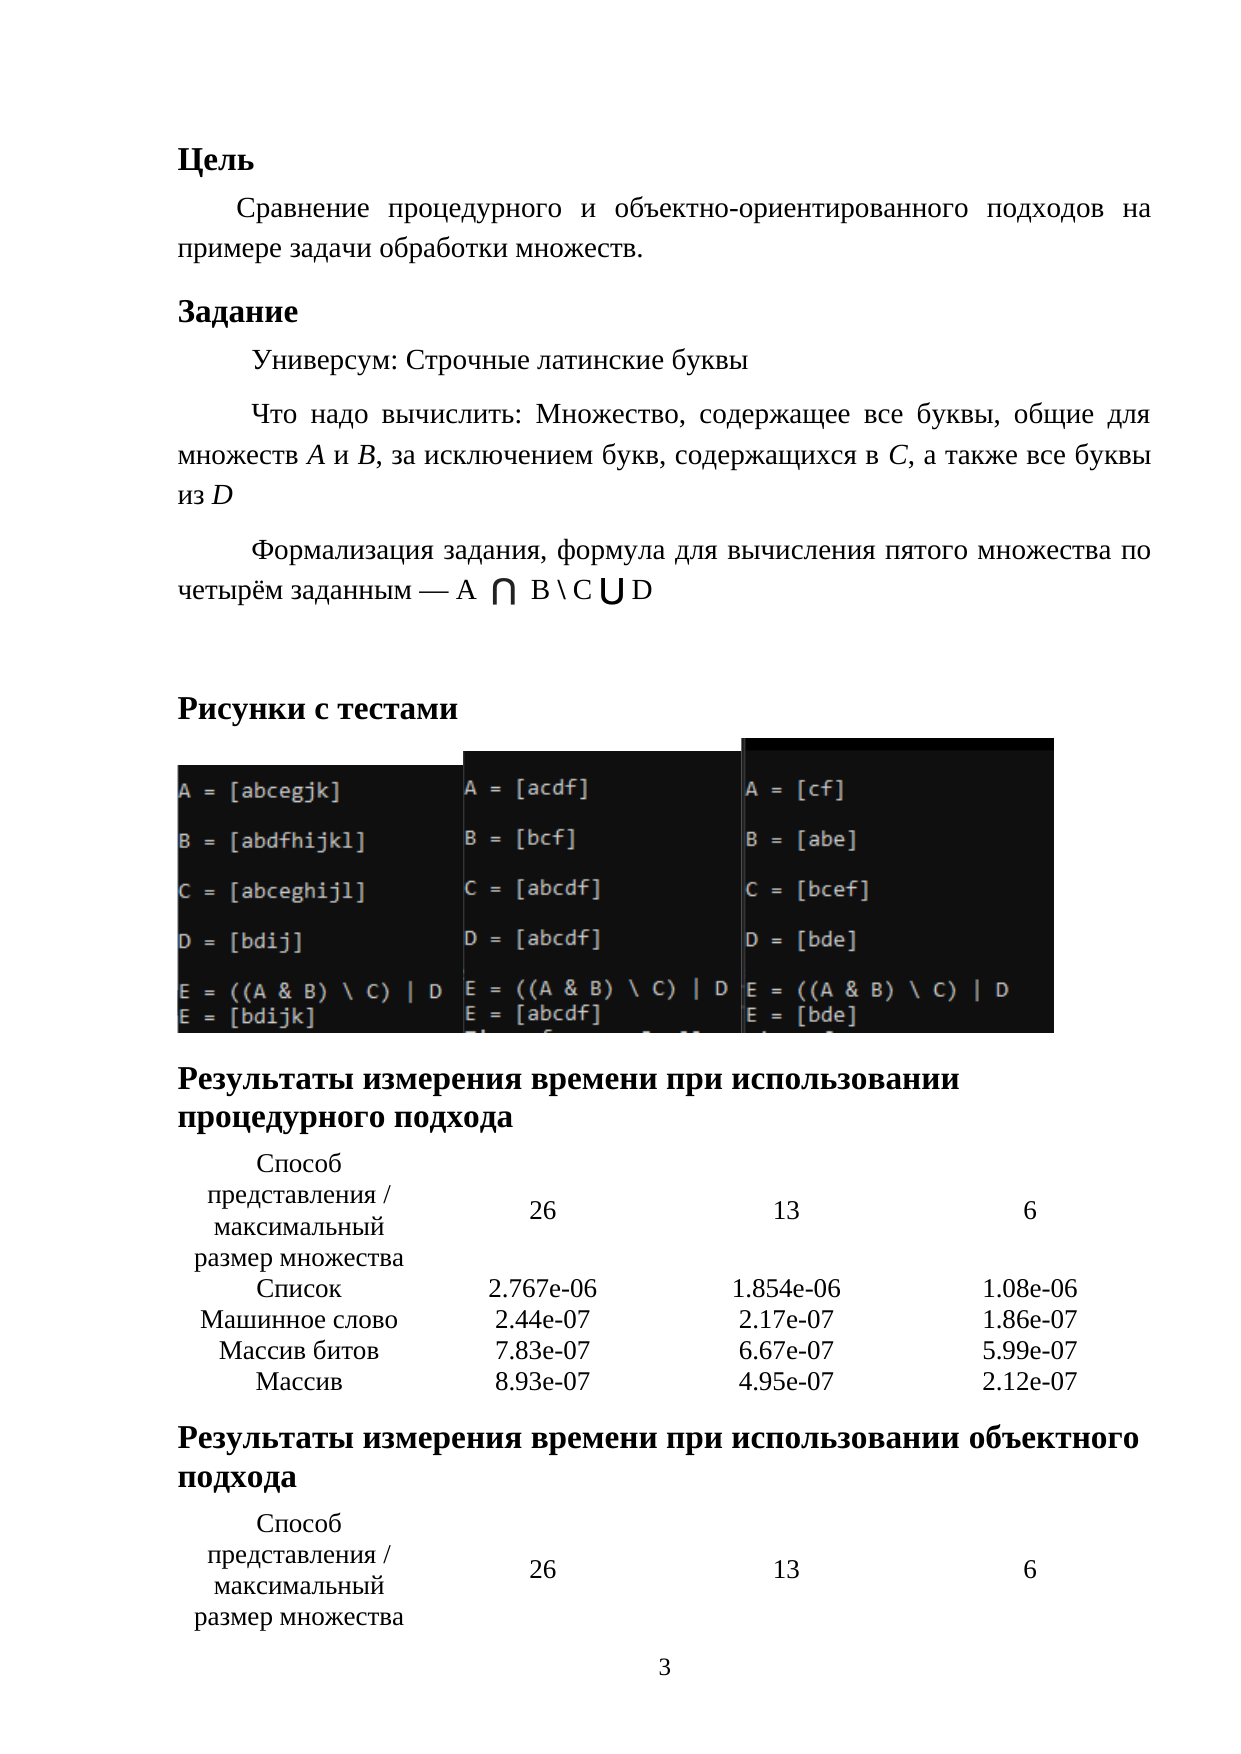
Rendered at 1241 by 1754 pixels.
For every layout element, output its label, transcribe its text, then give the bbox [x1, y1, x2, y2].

table_header 13 [664, 1148, 908, 1272]
subtitle Результаты измерения времени при использовании процедурного подхода [177, 1058, 1152, 1135]
table_cell 1.854e-06 [664, 1272, 908, 1303]
table_cell 2.767e-06 [421, 1272, 664, 1303]
text Сравнение процедурного и объектно-ориентированного подходов на примере задачи обработки множеств. [177, 190, 1152, 263]
table_header 6 [908, 1507, 1152, 1631]
table_header 6 [908, 1148, 1152, 1272]
table_cell 6.67e-07 [664, 1334, 908, 1366]
table_header Способ представления / максимальный размер множества [177, 1507, 421, 1631]
subtitle Цель [177, 139, 1152, 177]
subtitle Результаты измерения времени при использовании объектного подхода [177, 1417, 1152, 1494]
table_cell 2.44e-07 [421, 1303, 664, 1334]
text Универсум: Строчные латинские буквы [177, 342, 1152, 375]
table_cell Список [177, 1272, 421, 1303]
table_cell 1.08e-06 [908, 1272, 1152, 1303]
table_cell Машинное слово [177, 1303, 421, 1334]
text Формализация задания, формула для вычисления пятого множества по четырём заданным — A ⋂ B \ C ⋃ D [177, 532, 1152, 606]
table_header 26 [421, 1148, 664, 1272]
table_cell 2.12e-07 [908, 1366, 1152, 1397]
table_cell 1.86e-07 [908, 1303, 1152, 1334]
picture [177, 738, 1054, 1033]
table_cell 4.95e-07 [664, 1366, 908, 1397]
table_header Способ представления / максимальный размер множества [177, 1148, 421, 1272]
table_cell Массив [177, 1366, 421, 1397]
table_cell Массив битов [177, 1334, 421, 1366]
table_cell 5.99e-07 [908, 1334, 1152, 1366]
table_cell 7.83e-07 [421, 1334, 664, 1366]
table_header 13 [664, 1507, 908, 1631]
table_cell 2.17e-07 [664, 1303, 908, 1334]
table_cell 8.93e-07 [421, 1366, 664, 1397]
table_header 26 [421, 1507, 664, 1631]
subtitle Задание [177, 291, 1152, 329]
subtitle Рисунки с тестами [177, 688, 1152, 726]
text Что надо вычислить: Множество, содержащее все буквы, общие для множеств A и B, за исключением букв, содержащихся в C, а также все буквы из D [177, 397, 1152, 511]
